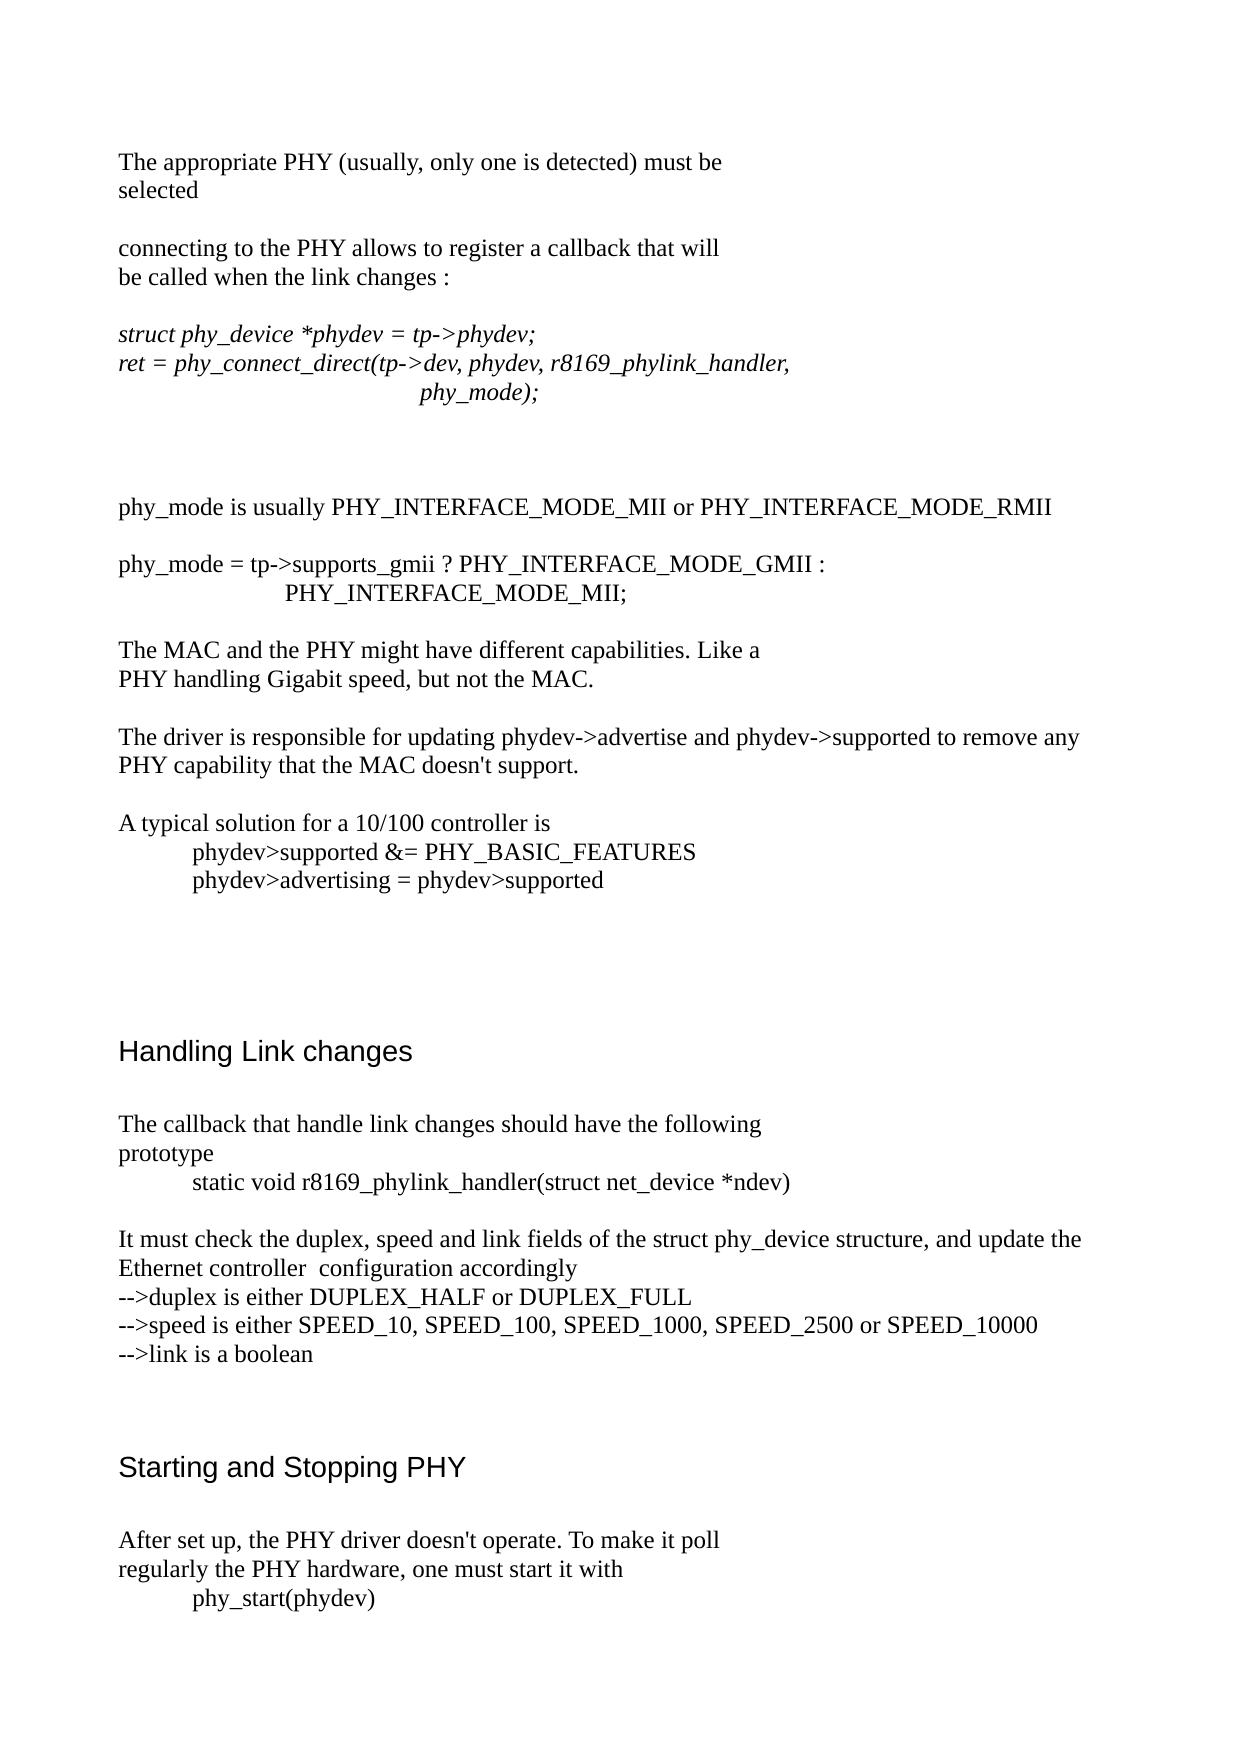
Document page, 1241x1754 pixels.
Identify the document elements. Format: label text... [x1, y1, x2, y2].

text After set up, the PHY driver doesn't operate. To make it poll [118, 1525, 1122, 1554]
text regularly the PHY hardware, one must start it with [118, 1554, 1122, 1583]
text phy_mode is usually PHY_INTERFACE_MODE_MII or PHY_INTERFACE_MODE_RMII [118, 492, 1122, 521]
text phydev­>advertising = phydev­>supported [118, 866, 1122, 894]
text selected [118, 176, 1122, 204]
text -->link is a boolean [118, 1339, 1122, 1368]
text The appropriate PHY (usually, only one is detected) must be [118, 147, 1122, 176]
text PHY_INTERFACE_MODE_MII; [118, 578, 1122, 607]
text struct phy_device *phydev = tp->phydev; [118, 319, 1122, 348]
text It must check the duplex, speed and link fields of the struct phy_device structure, and update the Ethernet controller configuration accordingly [118, 1224, 1122, 1282]
text phy_mode = tp->supports_gmii ? PHY_INTERFACE_MODE_GMII : [118, 549, 1122, 578]
text The callback that handle link changes should have the following [118, 1109, 1122, 1138]
text phy_mode); [118, 377, 1122, 406]
text The MAC and the PHY might have different capabilities. Like a [118, 636, 1122, 664]
text prototype [118, 1138, 1122, 1167]
text -->speed is either SPEED_10, SPEED_100, SPEED_1000, SPEED_2500 or SPEED_10000 [118, 1310, 1122, 1339]
text ret = phy_connect_direct(tp->dev, phydev, r8169_phylink_handler, [118, 348, 1122, 377]
text be called when the link changes : [118, 262, 1122, 291]
subtitle Starting and Stopping PHY [118, 1450, 1122, 1484]
text The driver is responsible for updating phydev->advertise and phydev->supported to remove any PHY capability that the MAC doesn't support. [118, 722, 1122, 779]
text -->duplex is either DUPLEX_HALF or DUPLEX_FULL [118, 1282, 1122, 1310]
text static void r8169_phylink_handler(struct net_device *ndev) [118, 1167, 1122, 1195]
text connecting to the PHY allows to register a callback that will [118, 233, 1122, 262]
text phy_start(phydev) [118, 1583, 1122, 1611]
text PHY handling Gigabit speed, but not the MAC. [118, 664, 1122, 693]
text phydev­>supported &= PHY_BASIC_FEATURES [118, 837, 1122, 866]
subtitle Handling Link changes [118, 1034, 1122, 1068]
text A typical solution for a 10/100 controller is [118, 808, 1122, 837]
